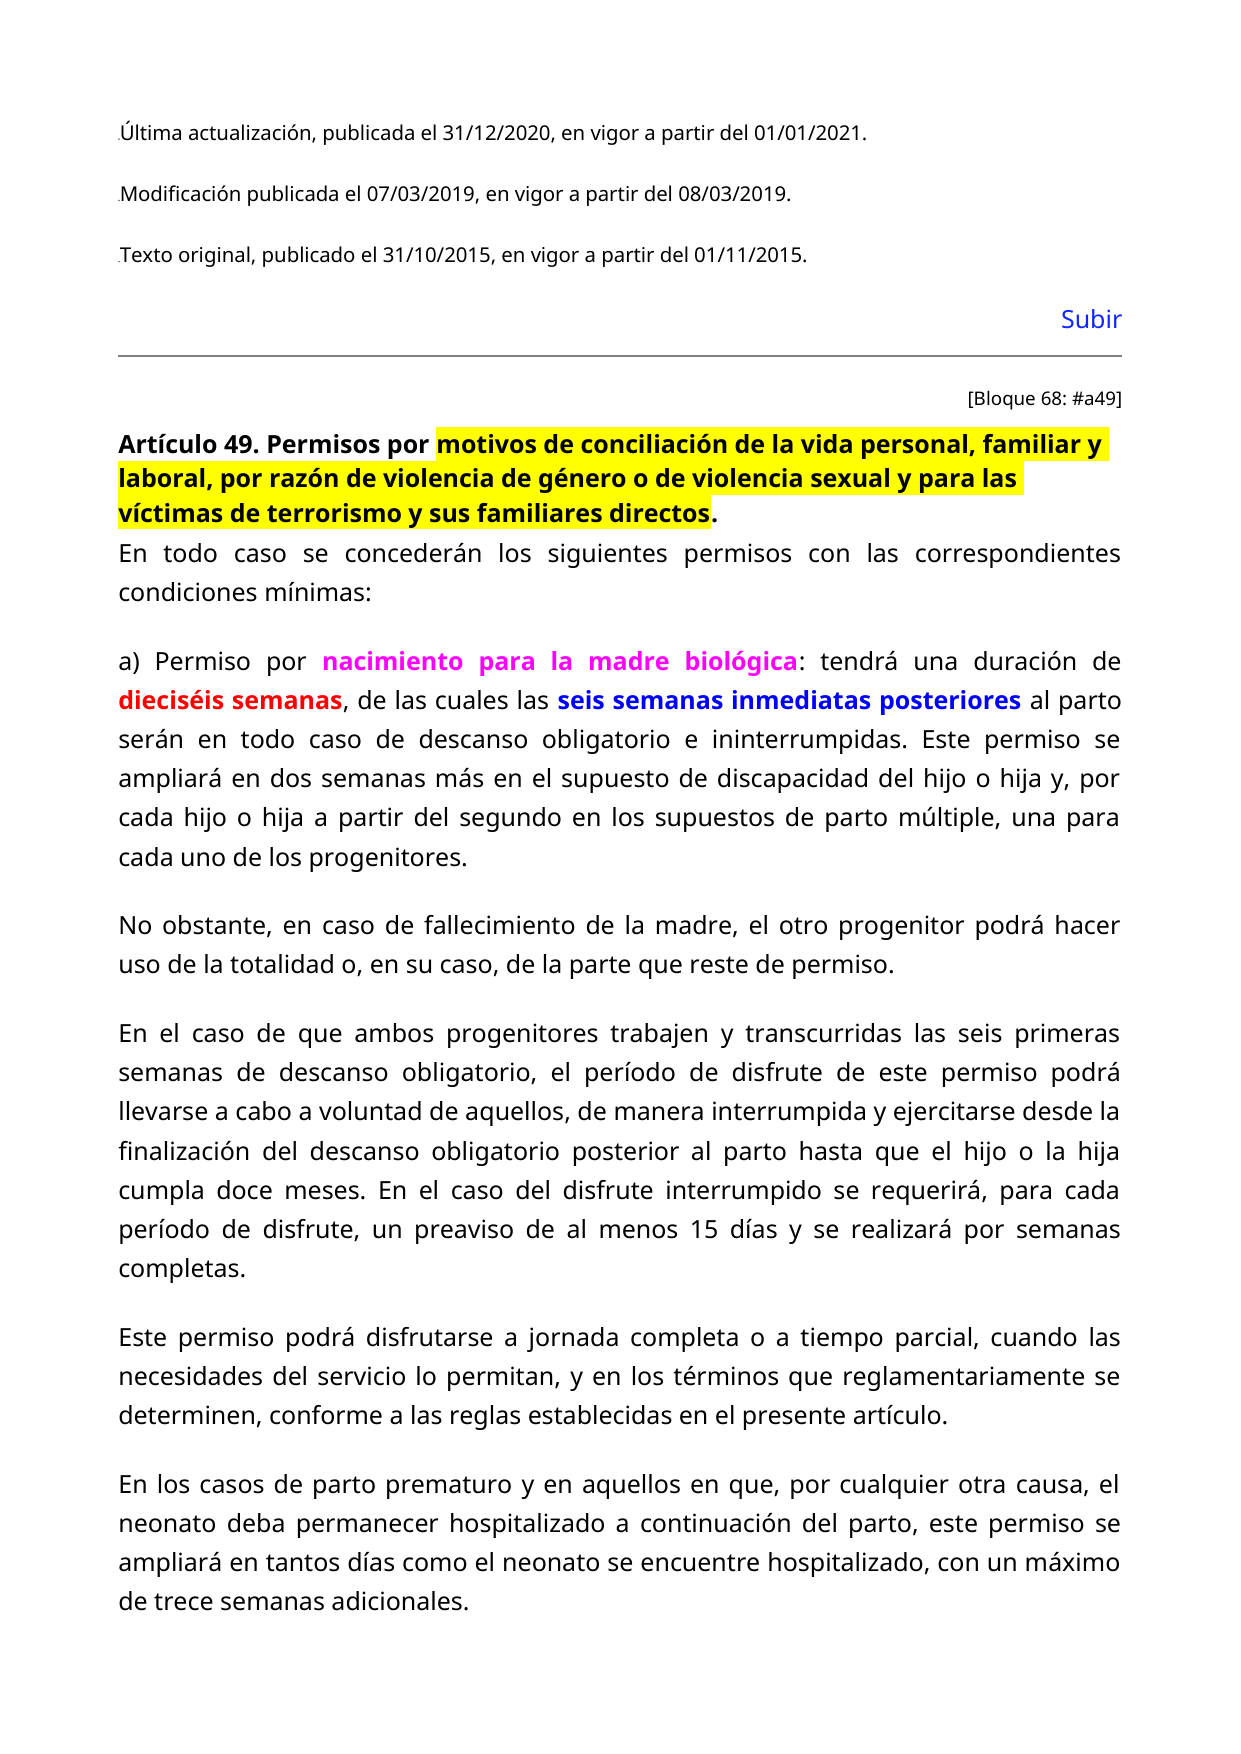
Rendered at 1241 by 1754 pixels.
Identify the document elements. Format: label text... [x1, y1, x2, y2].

text Última actualización, publicada el 31/12/2020, en vigor a partir del 01/01/2021. [118, 118, 1122, 146]
text [Bloque 68: #a49] [118, 385, 1122, 411]
text a) Permiso por nacimiento para la madre biológica: tendrá una duración de dieciséis semanas, de las cuales las seis semanas inmediatas posteriores al parto serán en todo caso de descanso obligatorio e ininterrumpidas. Este permiso se ampliará en dos semanas más en el supuesto de discapacidad del hijo o hija y, por cada hijo o hija a partir del segundo en los supuestos de parto múltiple, una para cada uno de los progenitores. [118, 643, 1122, 873]
text Este permiso podrá disfrutarse a jornada completa o a tiempo parcial, cuando las necesidades del servicio lo permitan, y en los términos que reglamentariamente se determinen, conforme a las reglas establecidas en el presente artículo. [118, 1319, 1122, 1432]
text No obstante, en caso de fallecimiento de la madre, el otro progenitor podrá hacer uso de la totalidad o, en su caso, de la parte que reste de permiso. [118, 908, 1122, 981]
text En todo caso se concederán los siguientes permisos con las correspondientes condiciones mínimas: [118, 536, 1122, 609]
text En el caso de que ambos progenitores trabajen y transcurridas las seis primeras semanas de descanso obligatorio, el período de disfrute de este permiso podrá llevarse a cabo a voluntad de aquellos, de manera interrumpida y ejercitarse desde la finalización del descanso obligatorio posterior al parto hasta que el hijo o la hija cumpla doce meses. En el caso del disfrute interrumpido se requerirá, para cada período de disfrute, un preaviso de al menos 15 días y se realizará por semanas completas. [118, 1016, 1122, 1285]
text Modificación publicada el 07/03/2019, en vigor a partir del 08/03/2019. [118, 179, 1122, 207]
subtitle Artículo 49. Permisos por motivos de conciliación de la vida personal, familiar y laboral, por razón de violencia de género o de violencia sexual y para las víctimas de terrorismo y sus familiares directos. [118, 427, 1122, 529]
text Subir [118, 302, 1122, 336]
text En los casos de parto prematuro y en aquellos en que, por cualquier otra causa, el neonato deba permanecer hospitalizado a continuación del parto, este permiso se ampliará en tantos días como el neonato se encuentre hospitalizado, con un máximo de trece semanas adicionales. [118, 1466, 1122, 1618]
text Texto original, publicado el 31/10/2015, en vigor a partir del 01/11/2015. [118, 241, 1122, 268]
